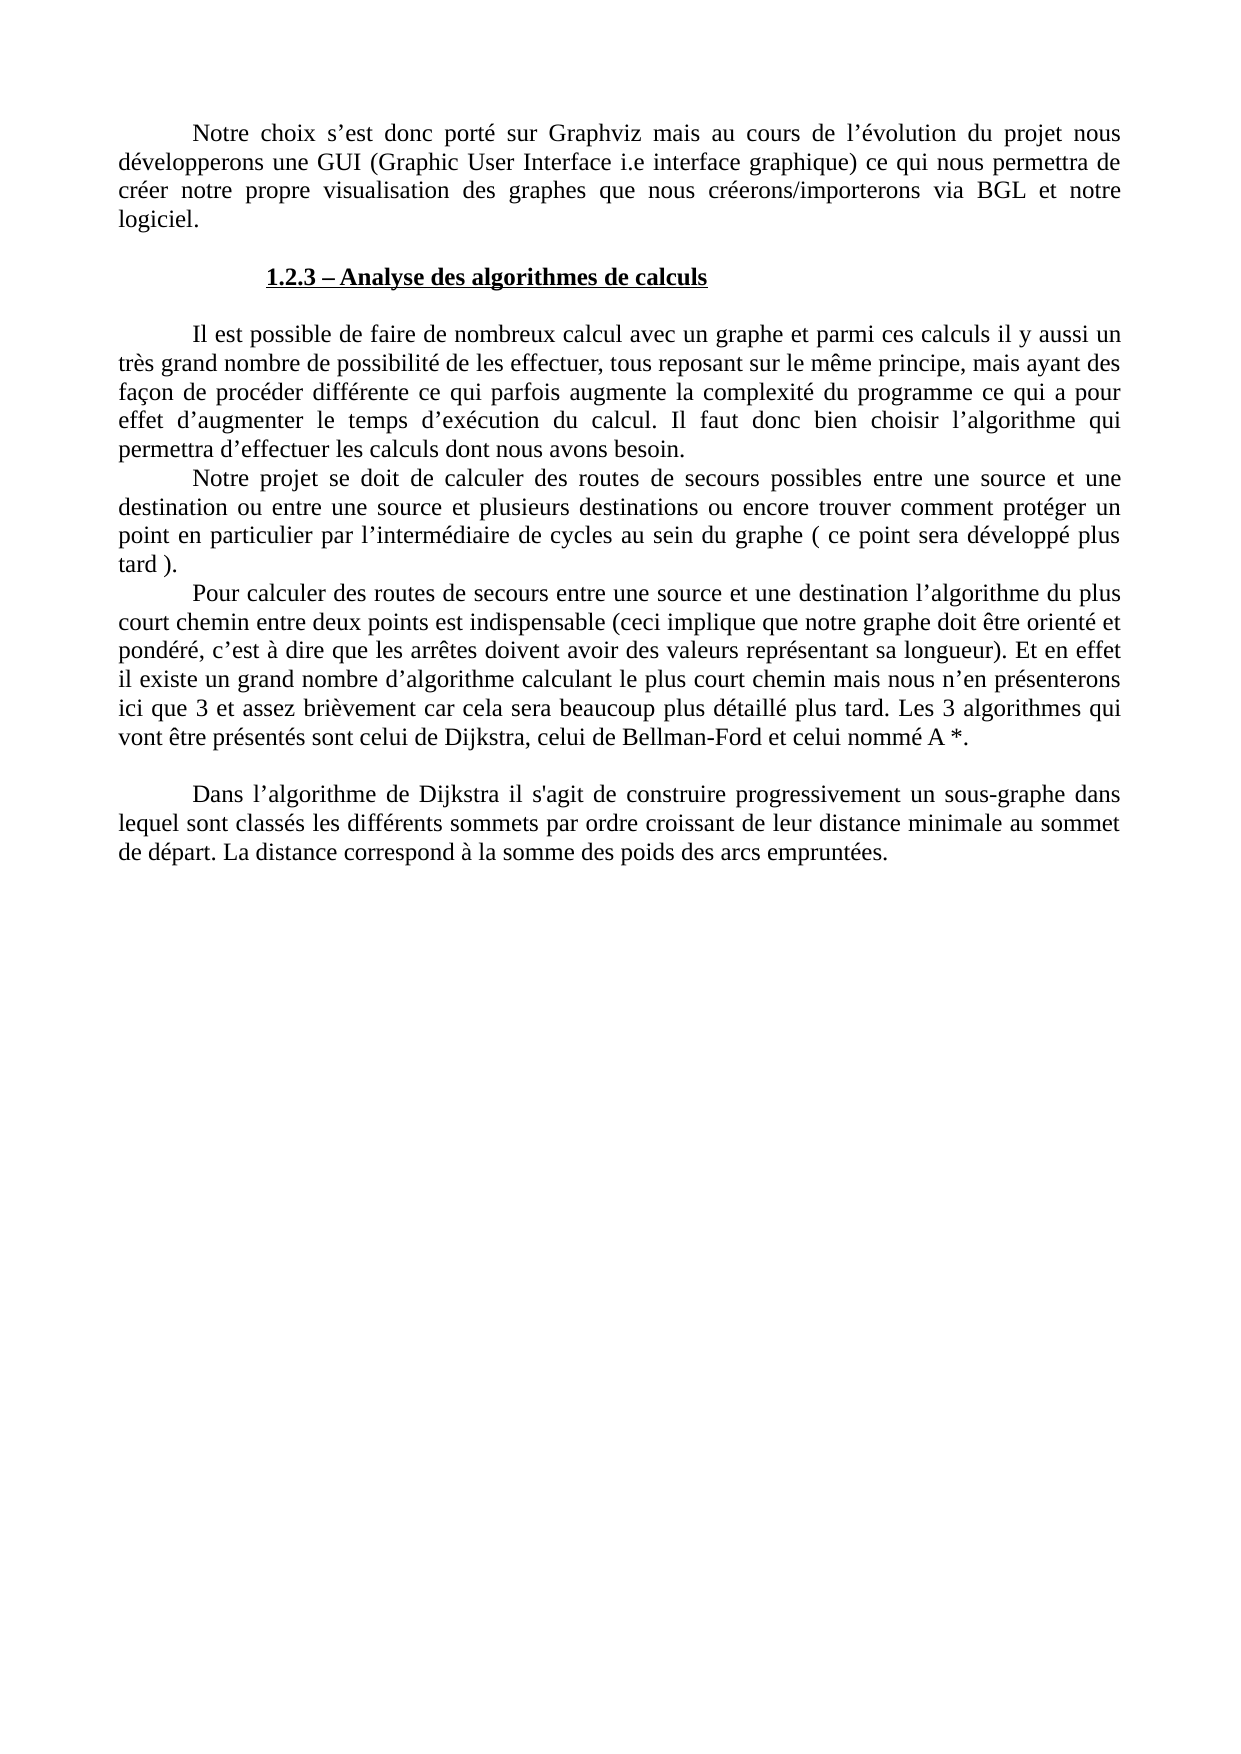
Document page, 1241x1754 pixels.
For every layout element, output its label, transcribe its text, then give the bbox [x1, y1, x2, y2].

text Notre choix s’est donc porté sur Graphviz mais au cours de l’évolution du projet nous développerons une GUI (Graphic User Interface i.e interface graphique) ce qui nous permettra de créer notre propre visualisation des graphes que nous créerons/importerons via BGL et notre logiciel. [118, 118, 1122, 233]
text Il est possible de faire de nombreux calcul avec un graphe et parmi ces calculs il y aussi un très grand nombre de possibilité de les effectuer, tous reposant sur le même principe, mais ayant des façon de procéder différente ce qui parfois augmente la complexité du programme ce qui a pour effet d’augmenter le temps d’exécution du calcul. Il faut donc bien choisir l’algorithme qui permettra d’effectuer les calculs dont nous avons besoin. [118, 319, 1122, 463]
text Notre projet se doit de calculer des routes de secours possibles entre une source et une destination ou entre une source et plusieurs destinations ou encore trouver comment protéger un point en particulier par l’intermédiaire de cycles au sein du graphe ( ce point sera développé plus tard ). [118, 463, 1122, 578]
text 1.2.3 – Analyse des algorithmes de calculs [118, 262, 1122, 291]
text Pour calculer des routes de secours entre une source et une destination l’algorithme du plus court chemin entre deux points est indispensable (ceci implique que notre graphe doit être orienté et pondéré, c’est à dire que les arrêtes doivent avoir des valeurs représentant sa longueur). Et en effet il existe un grand nombre d’algorithme calculant le plus court chemin mais nous n’en présenterons ici que 3 et assez brièvement car cela sera beaucoup plus détaillé plus tard. Les 3 algorithmes qui vont être présentés sont celui de Dijkstra, celui de Bellman-Ford et celui nommé A *. [118, 578, 1122, 751]
text Dans l’algorithme de Dijkstra il s'agit de construire progressivement un sous-graphe dans lequel sont classés les différents sommets par ordre croissant de leur distance minimale au sommet de départ. La distance correspond à la somme des poids des arcs empruntées. [118, 779, 1122, 866]
